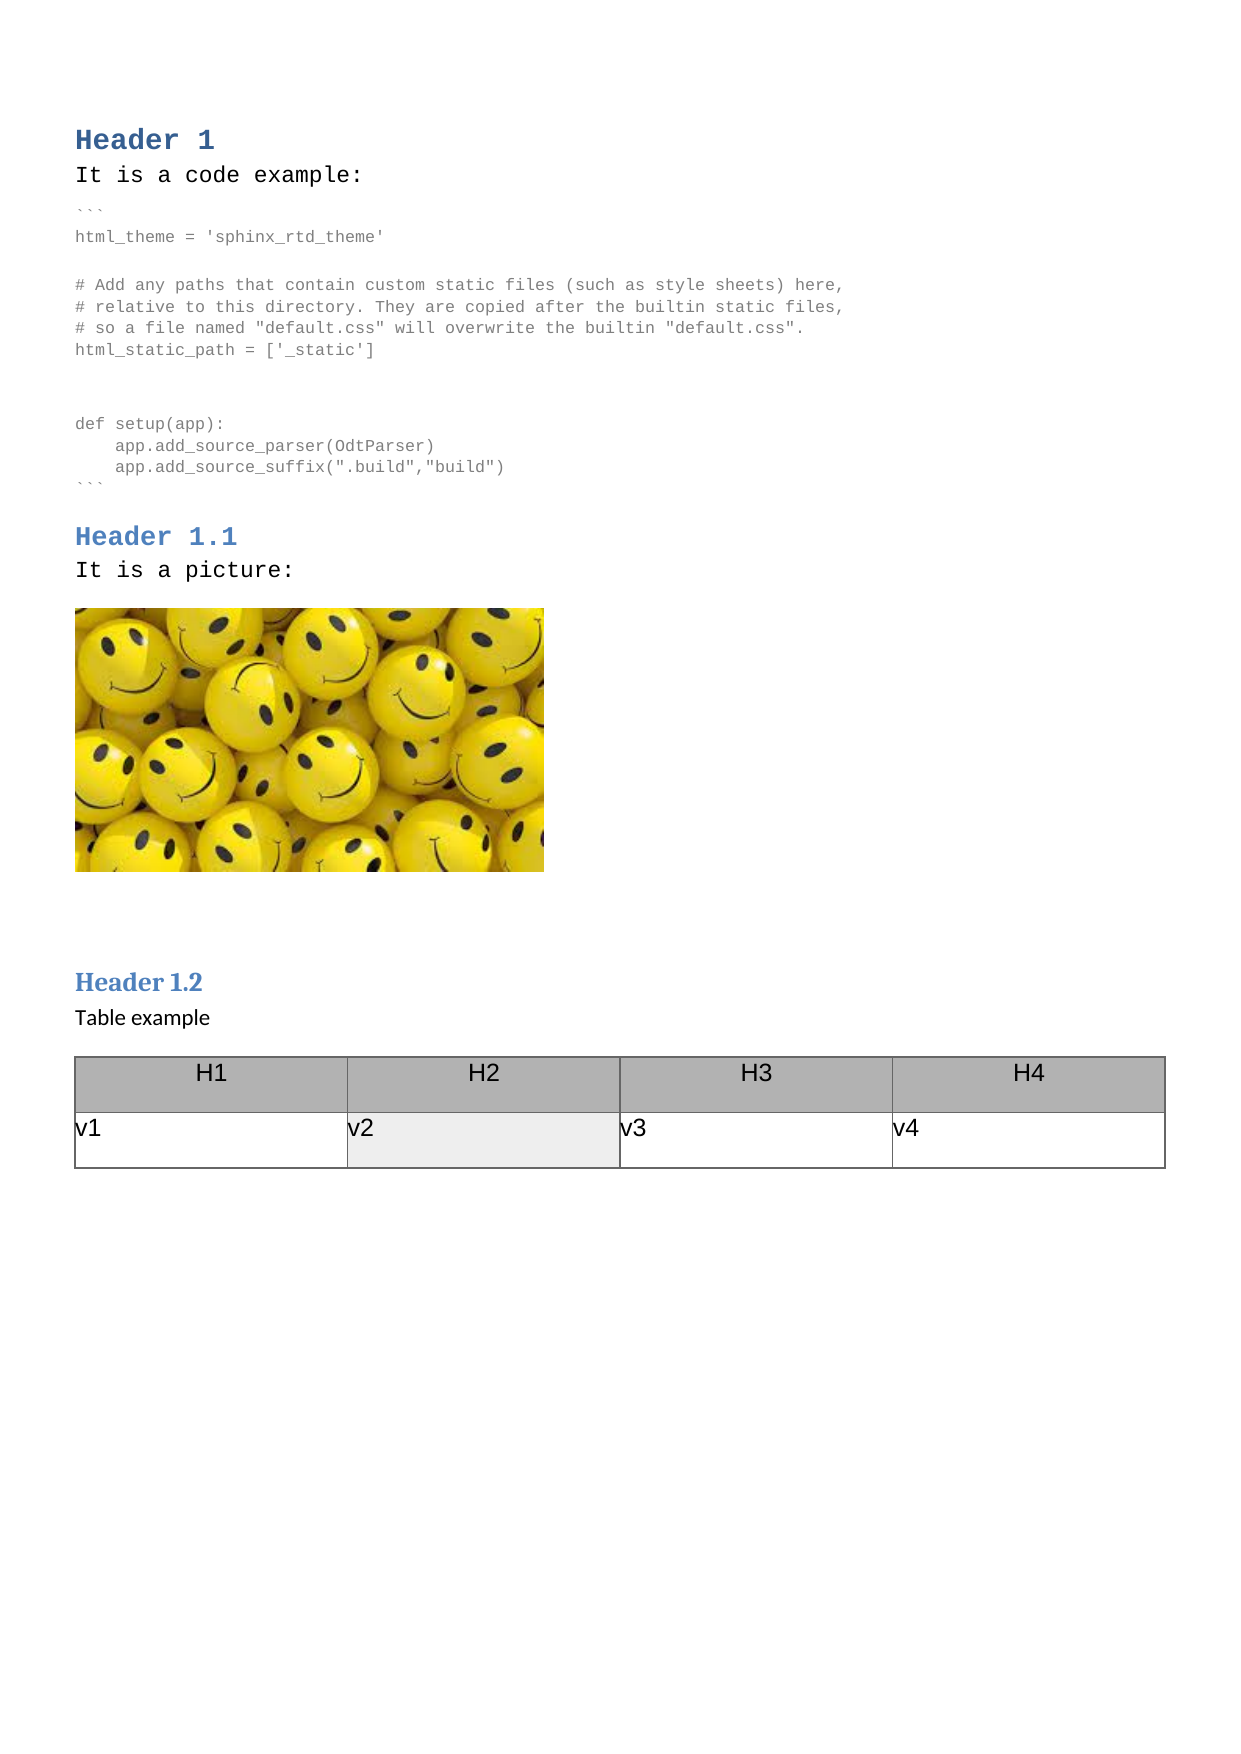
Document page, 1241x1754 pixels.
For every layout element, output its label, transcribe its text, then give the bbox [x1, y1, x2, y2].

text It is a picture: [75, 558, 1165, 584]
picture [75, 608, 544, 872]
text app.add_source_suffix(".build","build") [75, 459, 1165, 478]
table_header H3 [621, 1058, 892, 1112]
subtitle Header 1.2 [75, 967, 1165, 999]
text app.add_source_parser(OdtParser) [75, 437, 1165, 456]
table_header H2 [348, 1058, 619, 1112]
table_header H4 [893, 1058, 1164, 1112]
text # relative to this directory. They are copied after the builtin static files, [75, 298, 1165, 317]
text # so a file named "default.css" will overwrite the builtin "default.css". [75, 320, 1165, 339]
subtitle Header 1.1 [75, 523, 1165, 554]
table_cell v2 [348, 1113, 619, 1167]
subtitle Header 1 [75, 125, 1165, 158]
table_cell v4 [893, 1113, 1164, 1167]
text # Add any paths that contain custom static files (such as style sheets) here, [75, 277, 1165, 296]
text ``` [75, 480, 1165, 499]
table_cell v1 [76, 1113, 347, 1167]
text It is a code example: [75, 163, 1165, 189]
text html_theme = 'sphinx_rtd_theme' [75, 229, 1165, 248]
text def setup(app): [75, 415, 1165, 434]
text html_static_path = ['_static'] [75, 342, 1165, 361]
table_cell v3 [621, 1113, 892, 1167]
text Table example [75, 1003, 1165, 1031]
text ``` [75, 207, 1165, 226]
table_header H1 [76, 1058, 347, 1112]
